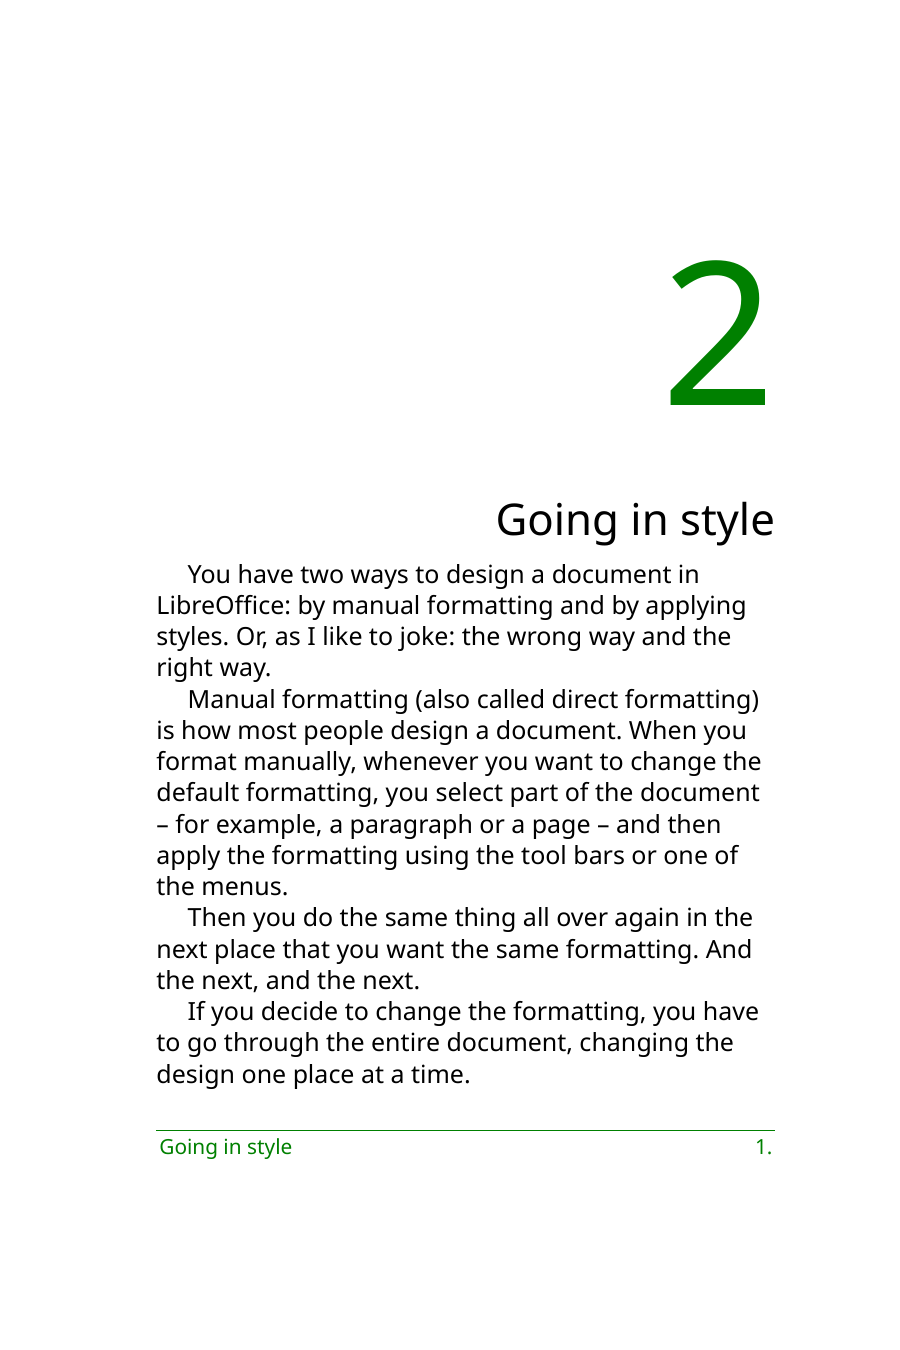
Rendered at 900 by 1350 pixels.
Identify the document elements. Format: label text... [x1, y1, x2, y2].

text Then you do the same thing all over again in the next place that you want the same formatting. And the next, and the next. [156, 902, 775, 996]
text 2 [156, 192, 775, 464]
text Manual formatting (also called direct formatting) is how most people design a document. When you format manually, whenever you want to change the default formatting, you select part of the document – for example, a paragraph or a page – and then apply the formatting using the tool bars or one of the menus. [156, 683, 775, 902]
subtitle Going in style [156, 489, 775, 549]
text If you decide to change the formatting, you have to go through the entire document, changing the design one place at a time. [156, 996, 775, 1089]
text You have two ways to design a document in LibreOffice: by manual formatting and by applying styles. Or, as I like to joke: the wrong way and the right way. [156, 558, 775, 683]
